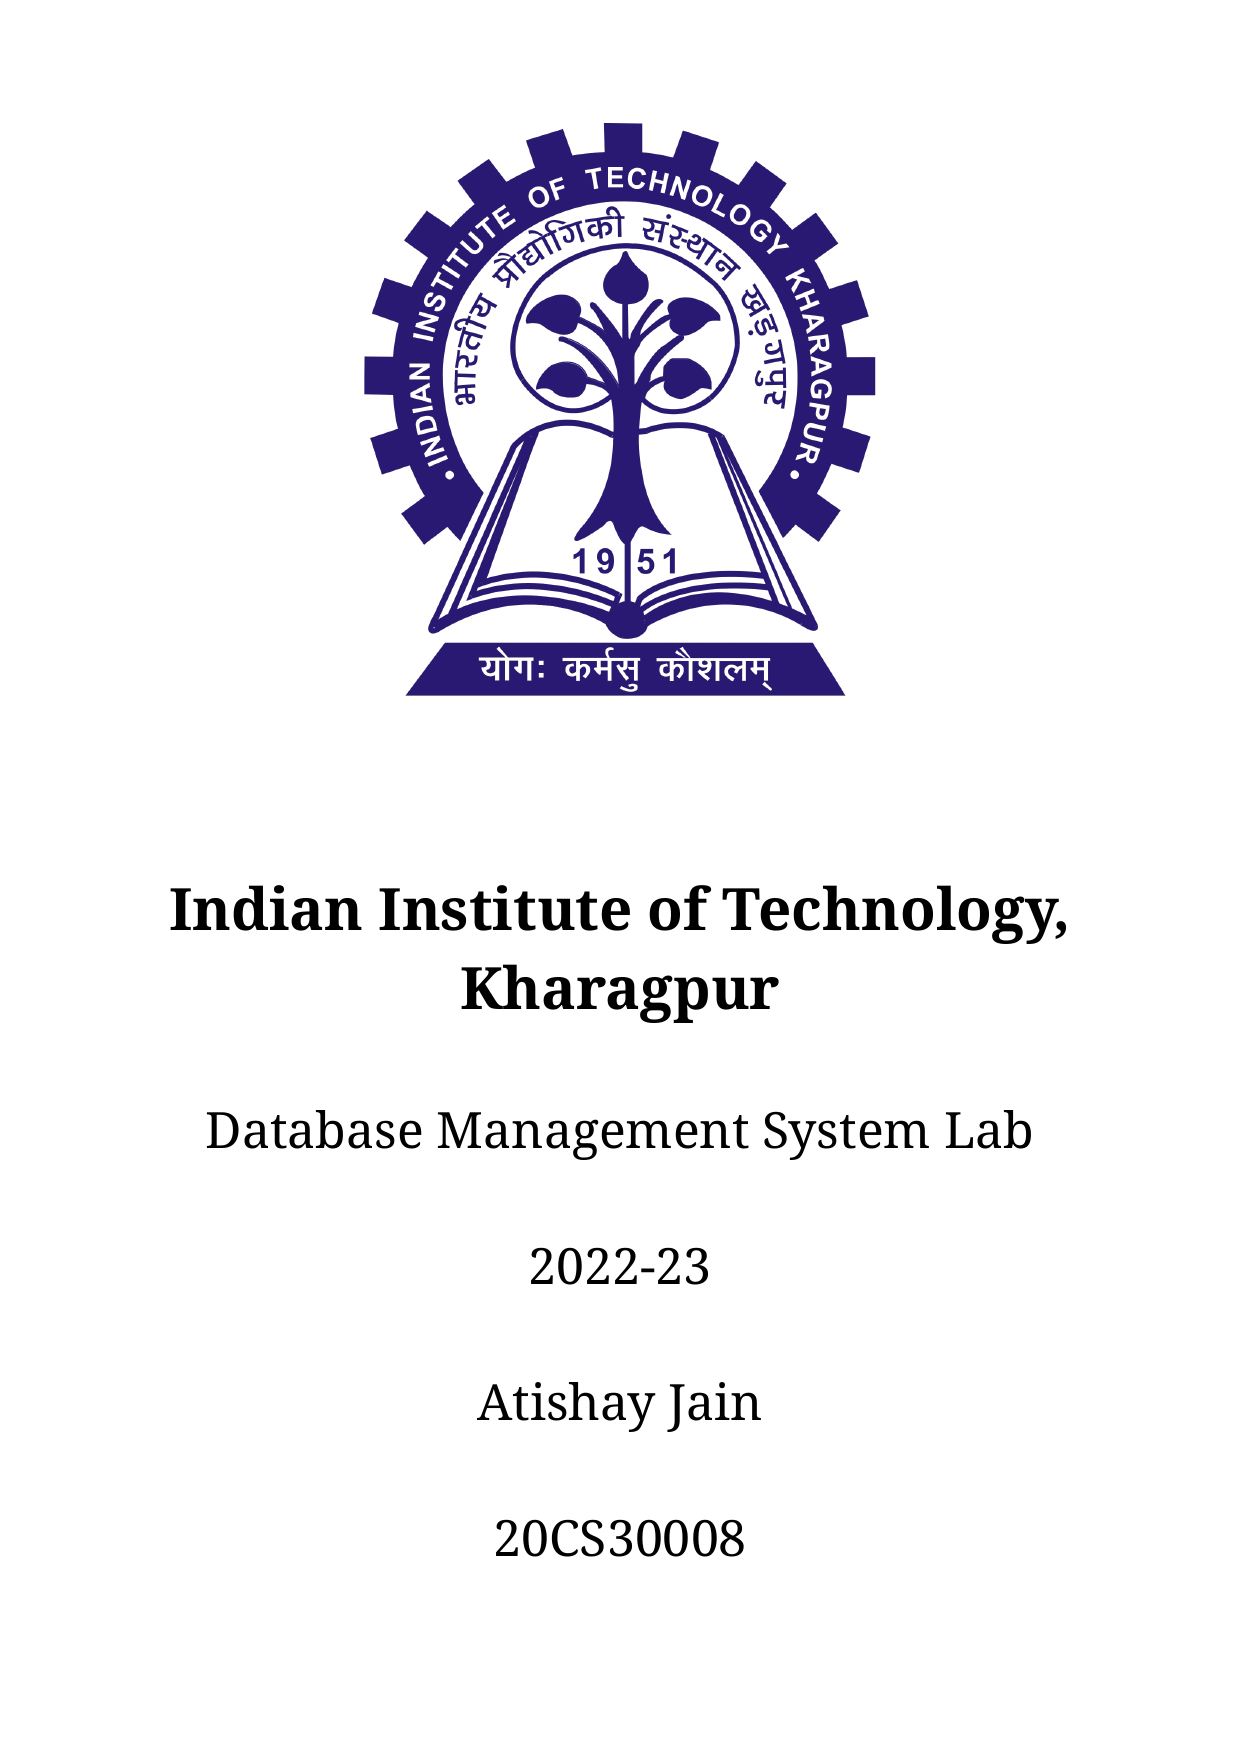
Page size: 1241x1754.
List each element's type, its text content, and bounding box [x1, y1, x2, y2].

text Indian Institute of Technology, Kharagpur [118, 867, 1122, 1026]
text 2022-23 [118, 1231, 1122, 1299]
picture [364, 123, 876, 696]
text Database Management System Lab [118, 1094, 1122, 1163]
text 20CS30008 [118, 1503, 1122, 1571]
text Atishay Jain [118, 1367, 1122, 1435]
